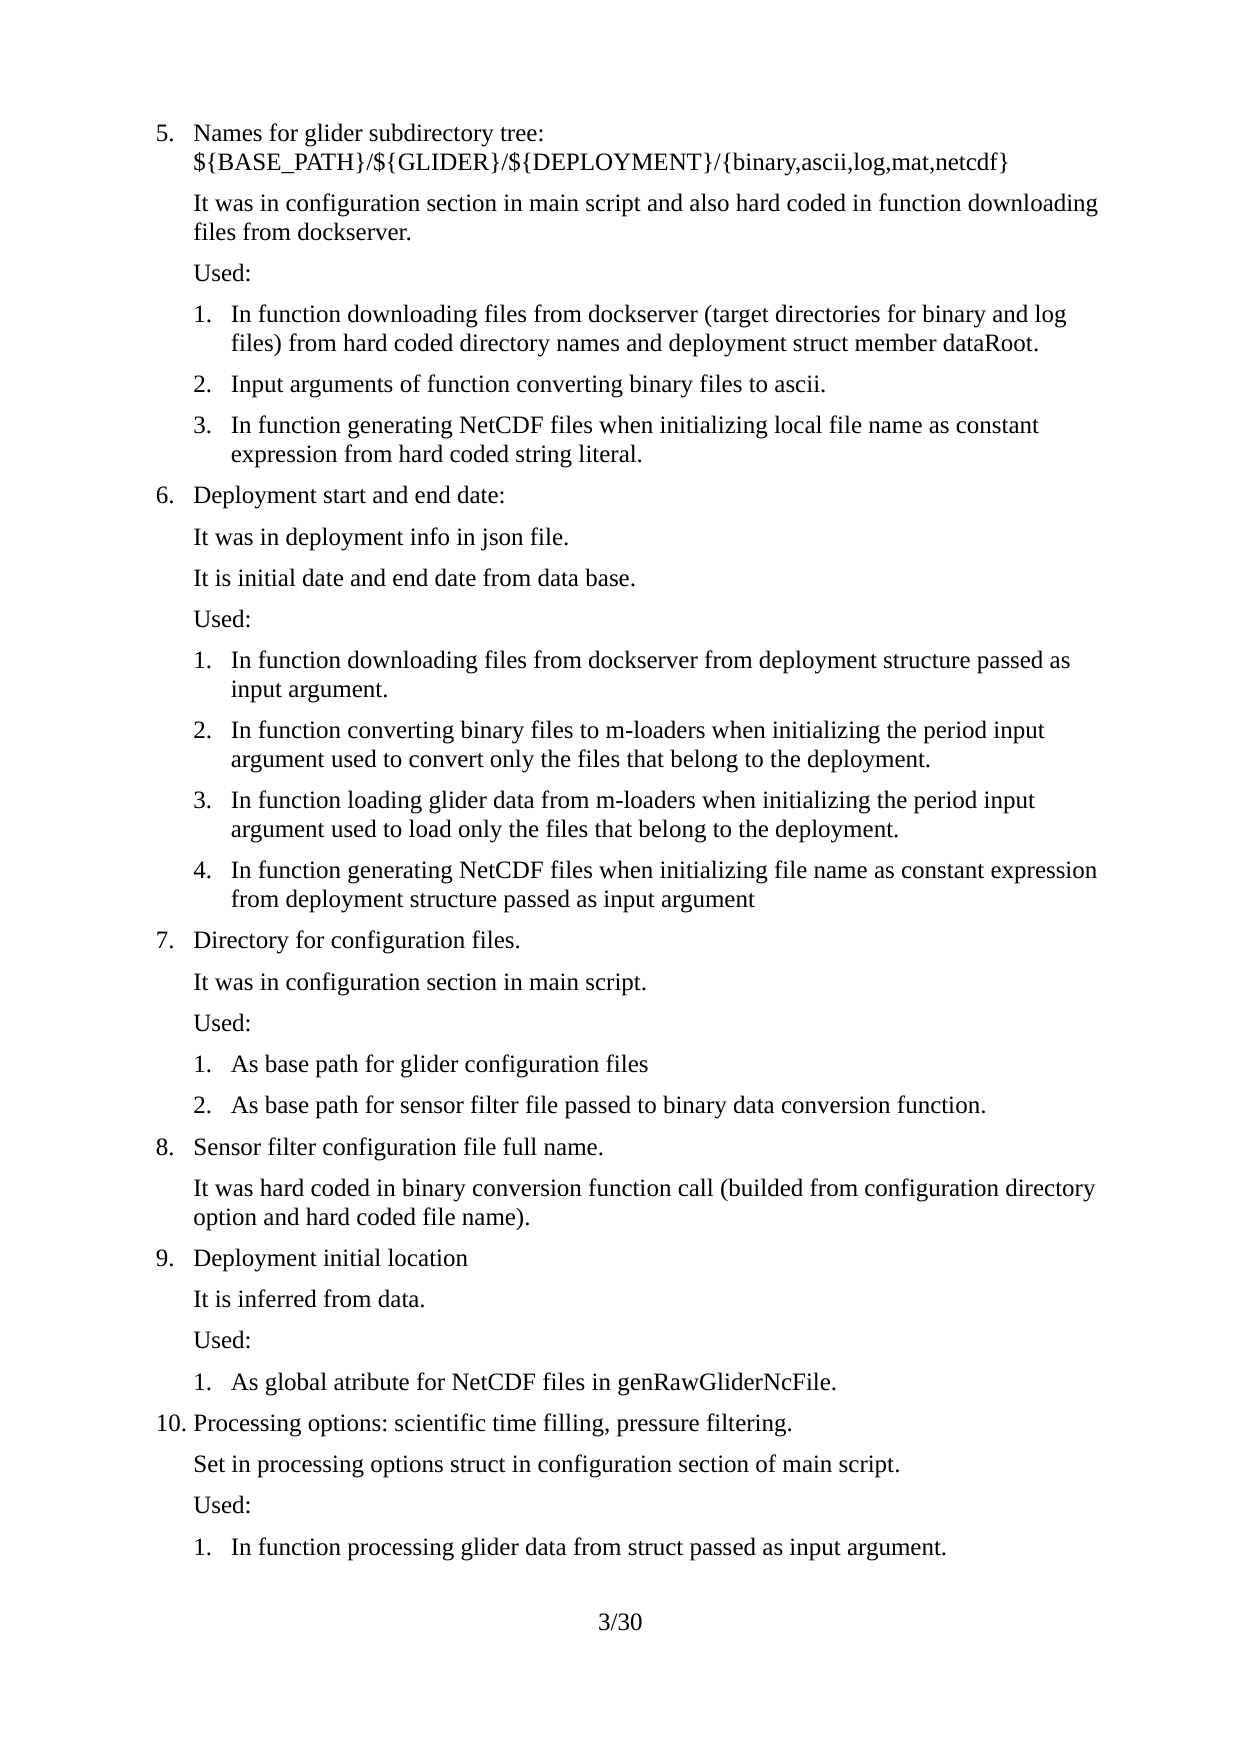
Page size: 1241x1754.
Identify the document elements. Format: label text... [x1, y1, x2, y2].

list Directory for configuration files. [156, 926, 1122, 954]
list Sensor filter configuration file full name. [156, 1132, 1122, 1161]
list Used: [156, 1491, 1122, 1519]
list Used: [156, 604, 1122, 633]
list It was in configuration section in main script. [156, 967, 1122, 996]
list As base path for glider configuration files [193, 1049, 1122, 1078]
list It was hard coded in binary conversion function call (builded from configuration directory option and hard coded file name). [156, 1173, 1122, 1231]
list As global atribute for NetCDF files in genRawGliderNcFile. [193, 1367, 1122, 1396]
list In function processing glider data from struct passed as input argument. [193, 1532, 1122, 1561]
list It was in configuration section in main script and also hard coded in function downloading files from dockserver. [156, 188, 1122, 246]
list Set in processing options struct in configuration section of main script. [156, 1449, 1122, 1478]
list Processing options: scientific time filling, pressure filtering. [156, 1408, 1122, 1437]
list Used: [156, 1008, 1122, 1037]
list It is inferred from data. [156, 1284, 1122, 1313]
list It was in deployment info in json file. [156, 522, 1122, 551]
list In function generating NetCDF files when initializing file name as constant expression from deployment structure passed as input argument [193, 856, 1122, 913]
list Deployment start and end date: [156, 481, 1122, 509]
list As base path for sensor filter file passed to binary data conversion function. [193, 1091, 1122, 1119]
list It is initial date and end date from data base. [156, 563, 1122, 592]
list Deployment initial location [156, 1243, 1122, 1272]
list Used: [156, 1326, 1122, 1354]
list In function generating NetCDF files when initializing local file name as constant expression from hard coded string literal. [193, 411, 1122, 468]
list Used: [156, 258, 1122, 287]
list Names for glider subdirectory tree: ${BASE_PATH}/${GLIDER}/${DEPLOYMENT}/{binary,ascii,log,mat,netcdf} [156, 118, 1122, 176]
list Input arguments of function converting binary files to ascii. [193, 369, 1122, 398]
list In function loading glider data from m-loaders when initializing the period input argument used to load only the files that belong to the deployment. [193, 786, 1122, 843]
list In function downloading files from dockserver from deployment structure passed as input argument. [193, 646, 1122, 703]
list In function downloading files from dockserver (target directories for binary and log files) from hard coded directory names and deployment struct member dataRoot. [193, 299, 1122, 357]
list In function converting binary files to m-loaders when initializing the period input argument used to convert only the files that belong to the deployment. [193, 716, 1122, 773]
